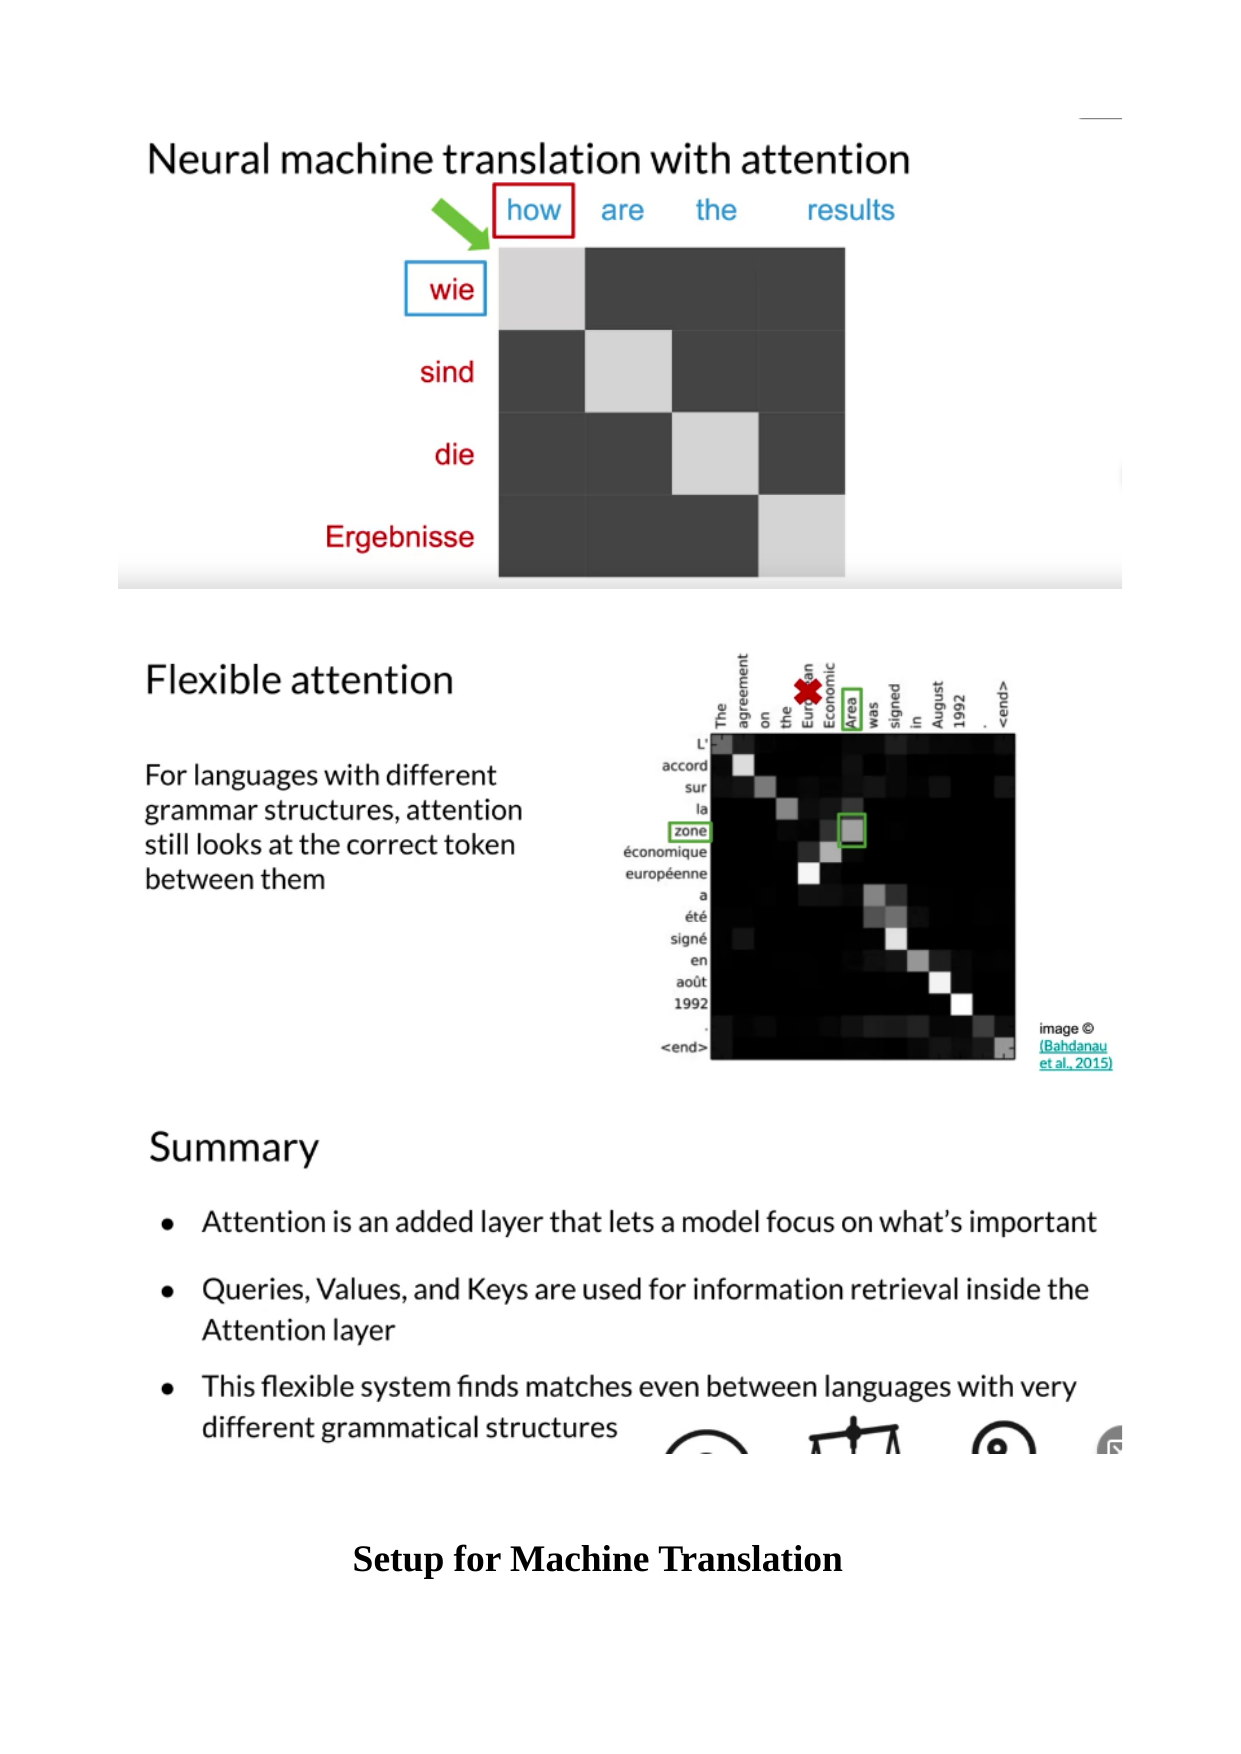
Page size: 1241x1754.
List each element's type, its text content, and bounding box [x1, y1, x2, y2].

picture [118, 617, 1123, 1091]
subtitle Setup for Machine Translation [118, 1536, 1122, 1579]
picture [118, 1118, 1123, 1454]
picture [118, 118, 1123, 589]
